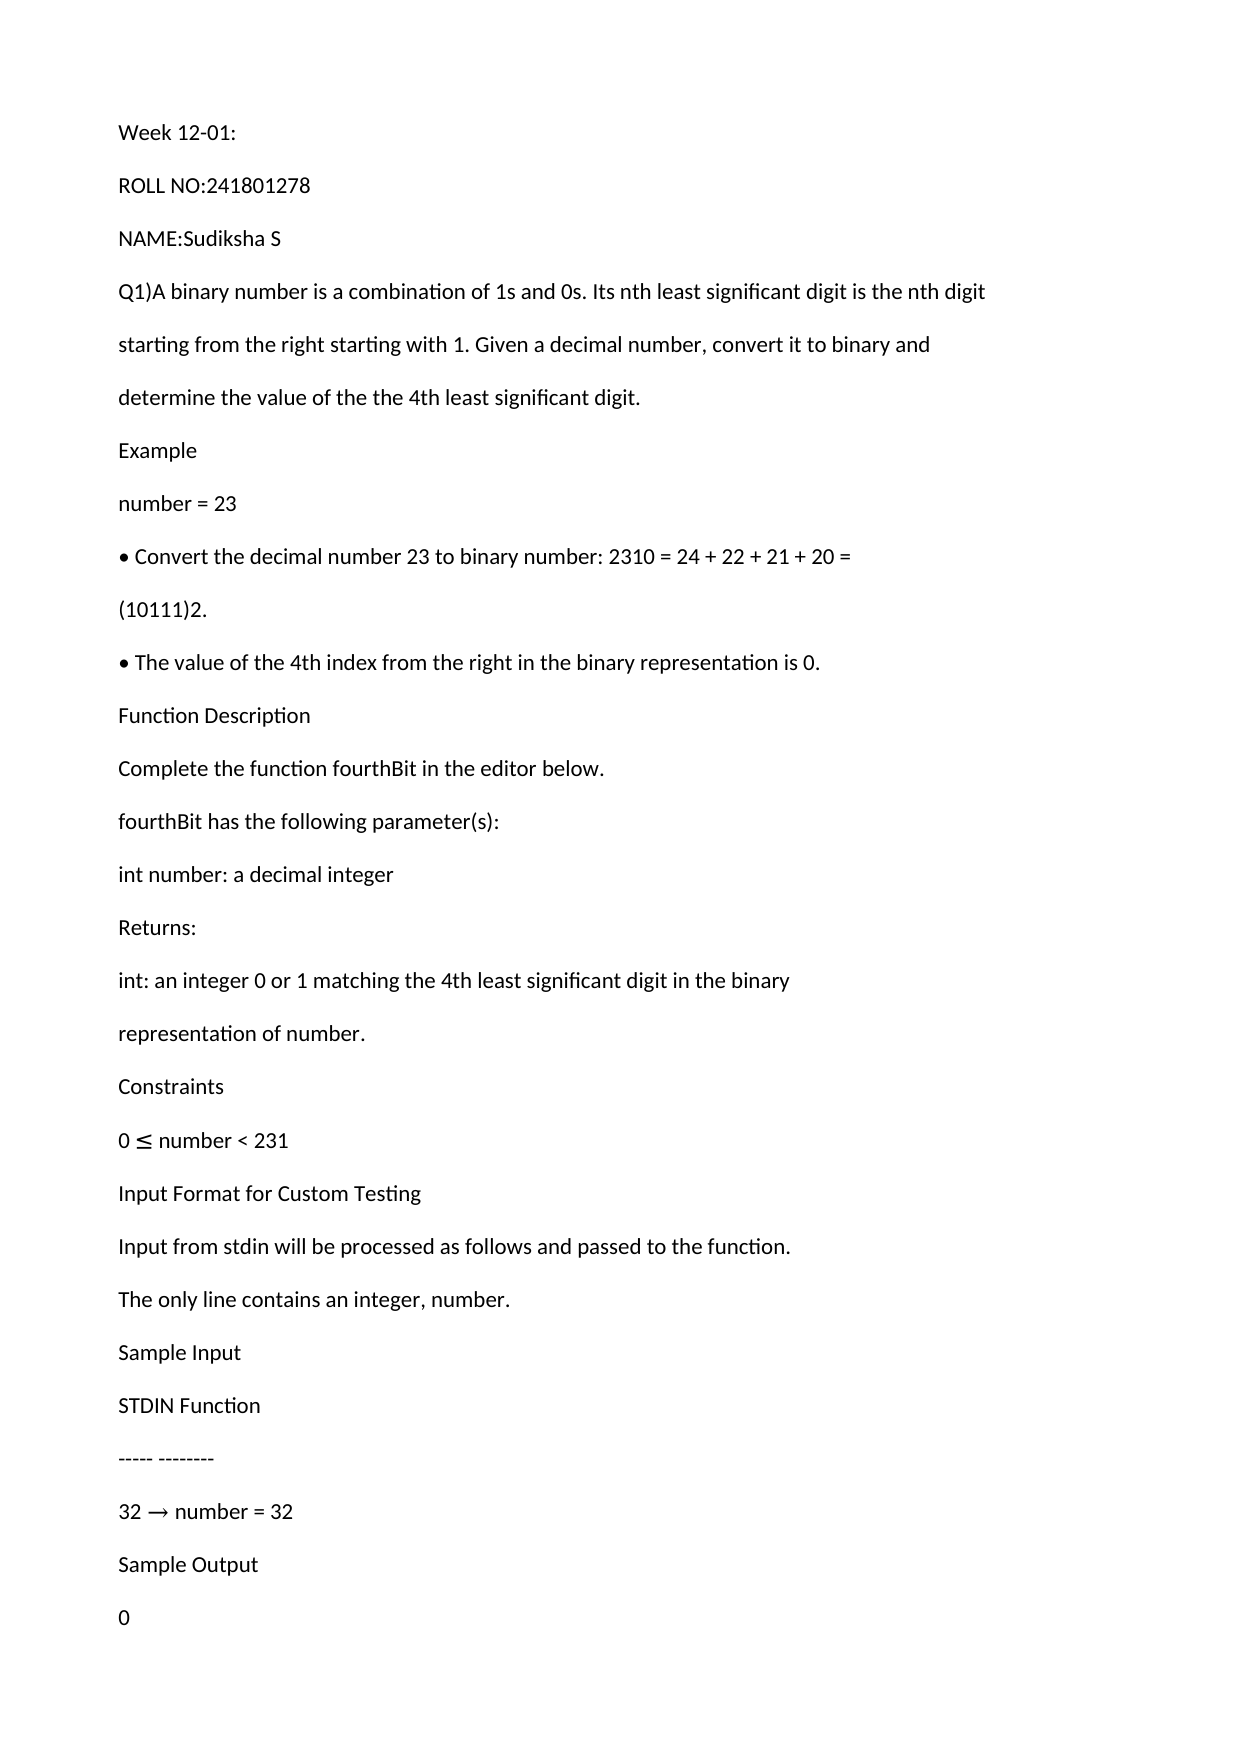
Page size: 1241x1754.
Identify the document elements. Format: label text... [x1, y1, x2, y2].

text Sample Input [118, 1338, 1122, 1366]
text Input from stdin will be processed as follows and passed to the function. [118, 1232, 1122, 1260]
text 32 → number = 32 [118, 1497, 1122, 1526]
text • Convert the decimal number 23 to binary number: 2310 = 24 + 22 + 21 + 20 = [118, 542, 1122, 570]
text 0 ≤ number < 231 [118, 1126, 1122, 1154]
text Input Format for Custom Testing [118, 1179, 1122, 1207]
text (10111)2. [118, 595, 1122, 623]
text ROLL NO:241801278 [118, 171, 1122, 199]
text int: an integer 0 or 1 matching the 4th least significant digit in the binary [118, 966, 1122, 994]
text determine the value of the the 4th least significant digit. [118, 383, 1122, 411]
text Complete the function fourthBit in the editor below. [118, 754, 1122, 782]
text starting from the right starting with 1. Given a decimal number, convert it to binary and [118, 330, 1122, 358]
text representation of number. [118, 1019, 1122, 1047]
text ----- -------- [118, 1444, 1122, 1472]
text The only line contains an integer, number. [118, 1285, 1122, 1313]
text • The value of the 4th index from the right in the binary representation is 0. [118, 648, 1122, 676]
text Example [118, 436, 1122, 464]
text number = 23 [118, 489, 1122, 517]
text STDIN Function [118, 1391, 1122, 1419]
text 0 [118, 1603, 1122, 1632]
text int number: a decimal integer [118, 860, 1122, 888]
text Returns: [118, 913, 1122, 941]
text Constraints [118, 1072, 1122, 1101]
text fourthBit has the following parameter(s): [118, 807, 1122, 835]
text Week 12-01: [118, 118, 1122, 146]
text NAME:Sudiksha S [118, 224, 1122, 252]
text Sample Output [118, 1551, 1122, 1578]
text Function Description [118, 701, 1122, 729]
text Q1)A binary number is a combination of 1s and 0s. Its nth least significant digit is the nth digit [118, 277, 1122, 305]
